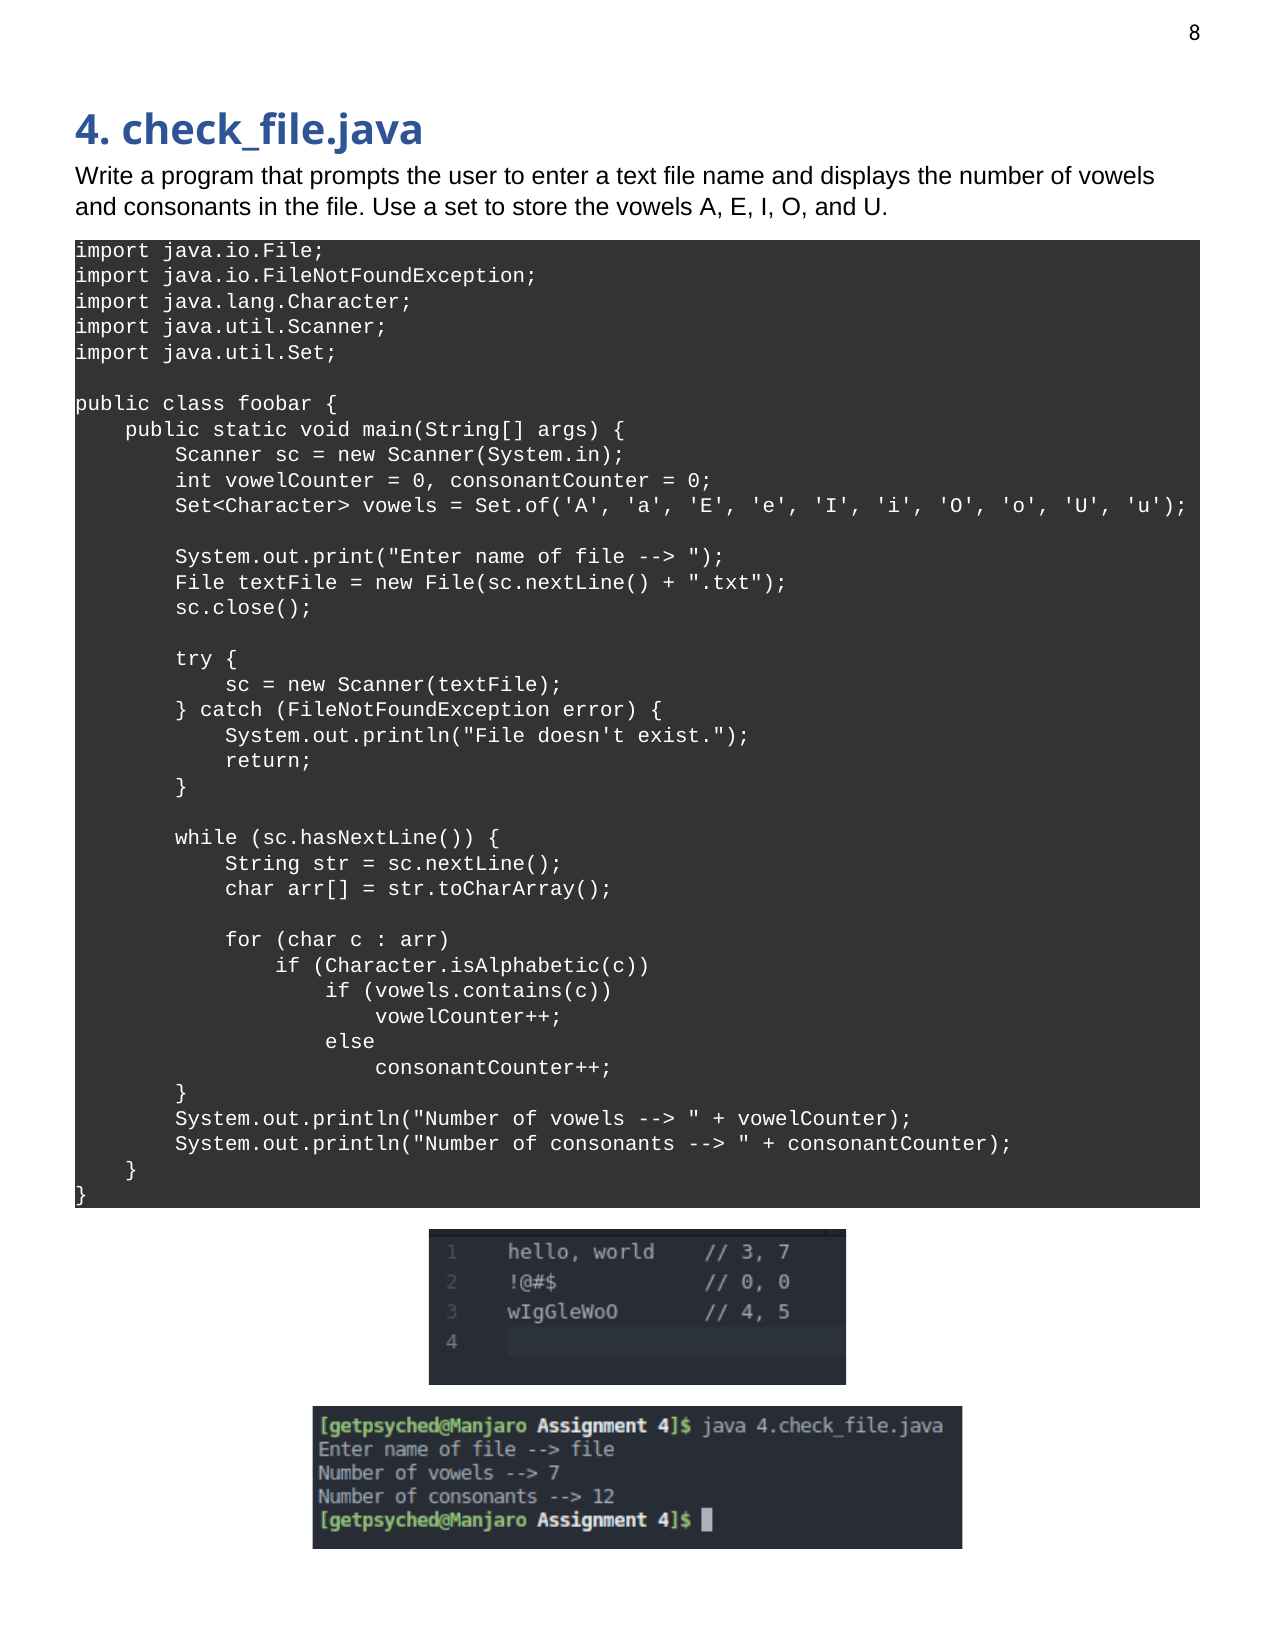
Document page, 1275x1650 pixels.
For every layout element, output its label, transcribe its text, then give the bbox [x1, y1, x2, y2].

text } [75, 1159, 1200, 1182]
text Scanner sc = new Scanner(System.in); [75, 444, 1200, 468]
text else [75, 1031, 1200, 1055]
text Write a program that prompts the user to enter a text file name and displays the number of vowels and consonants in the file. Use a set to store the vowels A, E, I, O, and U. [75, 161, 1200, 221]
text vowelCounter++; [75, 1006, 1200, 1029]
text sc = new Scanner(textFile); [75, 674, 1200, 697]
text import java.util.Scanner; [75, 317, 1200, 340]
text Set<Character> vowels = Set.of('A', 'a', 'E', 'e', 'I', 'i', 'O', 'o', 'U', 'u'); [75, 495, 1200, 519]
text import java.io.File; [75, 240, 1200, 264]
text System.out.println("File doesn't exist."); [75, 725, 1200, 748]
text File textFile = new File(sc.nextLine() + ".txt"); [75, 572, 1200, 595]
text while (sc.hasNextLine()) { [75, 827, 1200, 851]
text if (vowels.contains(c)) [75, 980, 1200, 1004]
text try { [75, 648, 1200, 672]
text public class foobar { [75, 393, 1200, 417]
text import java.io.FileNotFoundException; [75, 266, 1200, 289]
text import java.lang.Character; [75, 291, 1200, 315]
text return; [75, 750, 1200, 774]
text System.out.println("Number of vowels --> " + vowelCounter); [75, 1108, 1200, 1131]
text consonantCounter++; [75, 1057, 1200, 1080]
picture [312, 1406, 963, 1549]
text } [75, 1184, 1200, 1208]
subtitle 4. check_file.java [75, 100, 1200, 157]
picture [428, 1229, 847, 1385]
text if (Character.isAlphabetic(c)) [75, 954, 1200, 978]
text } [75, 1082, 1200, 1106]
text public static void main(String[] args) { [75, 419, 1200, 442]
text System.out.println("Number of consonants --> " + consonantCounter); [75, 1133, 1200, 1157]
text for (char c : arr) [75, 929, 1200, 953]
text import java.util.Set; [75, 342, 1200, 366]
text } [75, 776, 1200, 799]
text int vowelCounter = 0, consonantCounter = 0; [75, 470, 1200, 493]
text System.out.print("Enter name of file --> "); [75, 546, 1200, 570]
text sc.close(); [75, 597, 1200, 621]
text char arr[] = str.toCharArray(); [75, 878, 1200, 902]
text String str = sc.nextLine(); [75, 852, 1200, 876]
text } catch (FileNotFoundException error) { [75, 699, 1200, 723]
